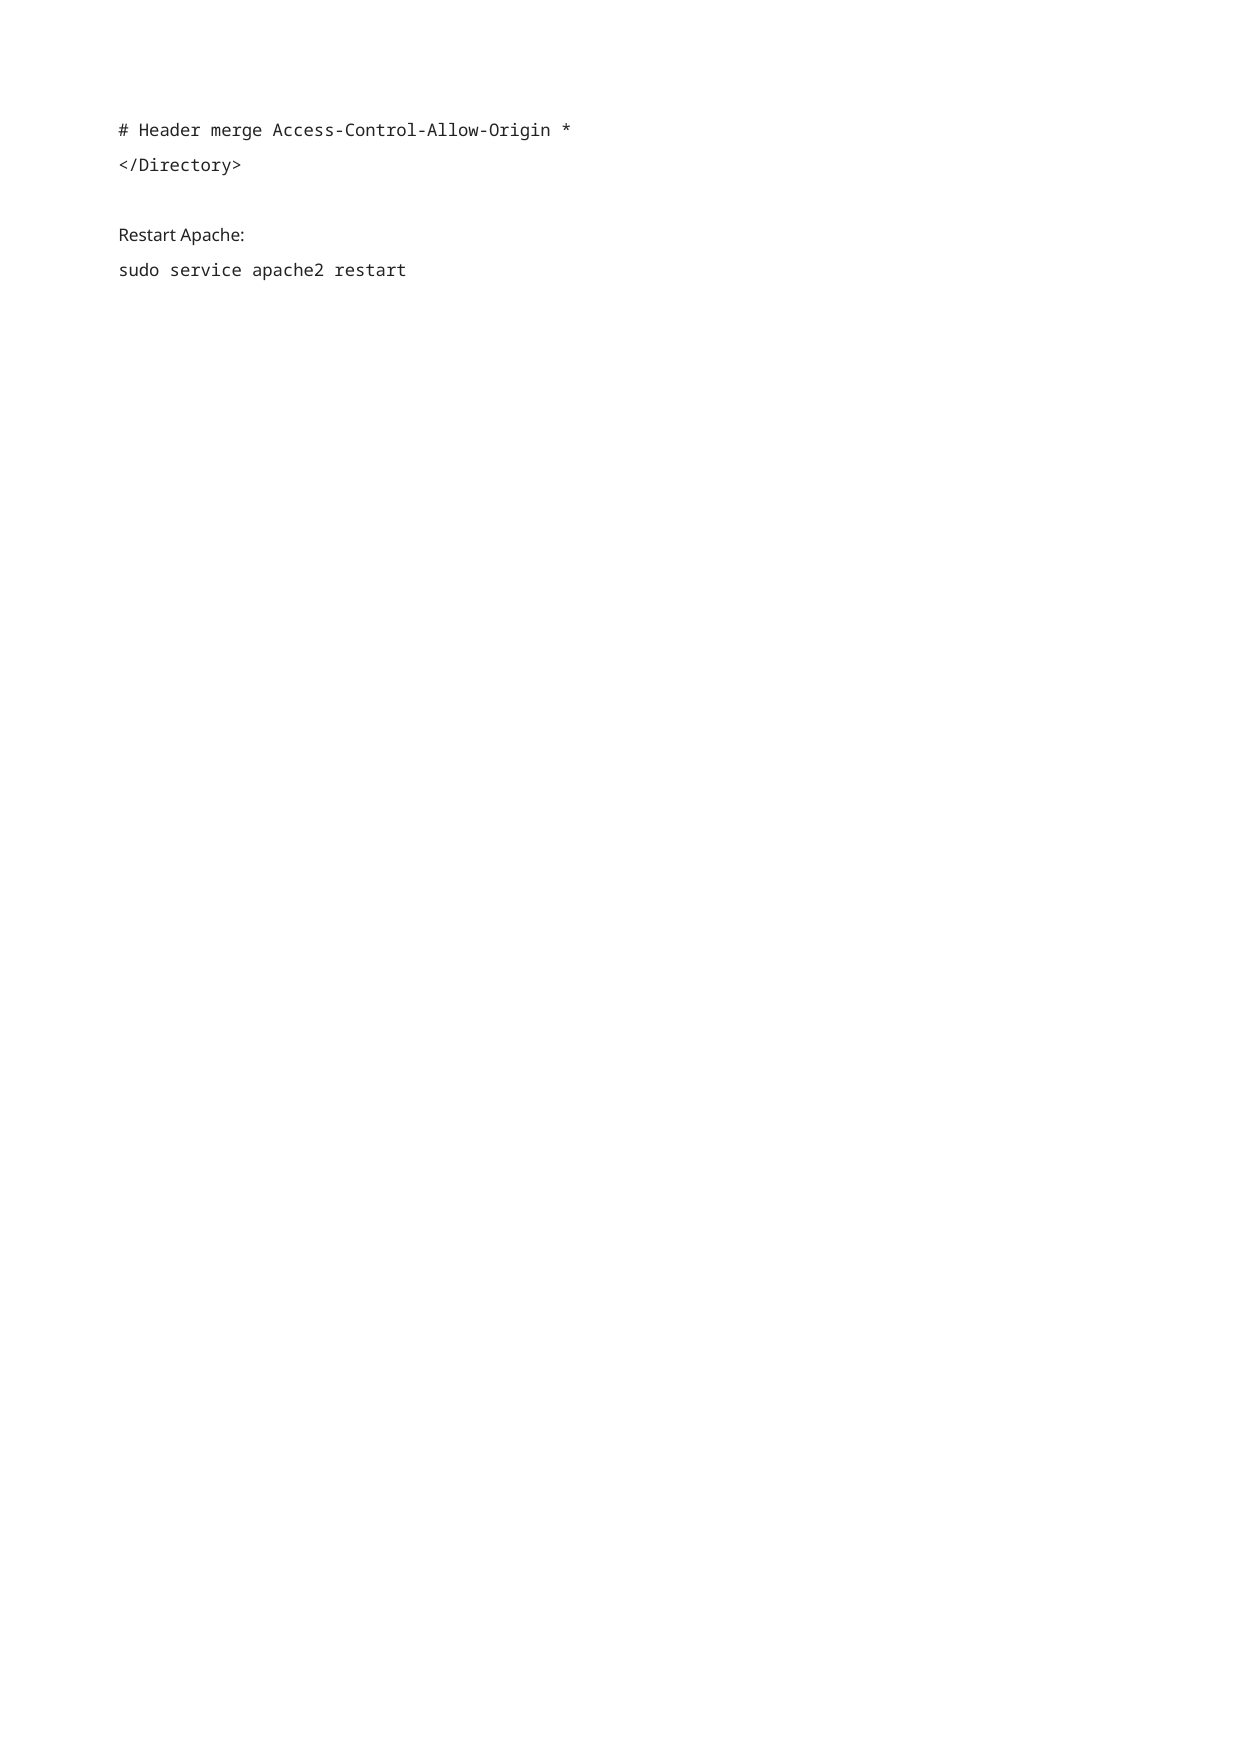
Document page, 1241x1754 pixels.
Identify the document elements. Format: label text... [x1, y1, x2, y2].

text # Header merge Access-Control-Allow-Origin * [118, 118, 1122, 142]
text Restart Apache: sudo service apache2 restart [118, 223, 1122, 282]
text </Directory> [118, 153, 1122, 177]
